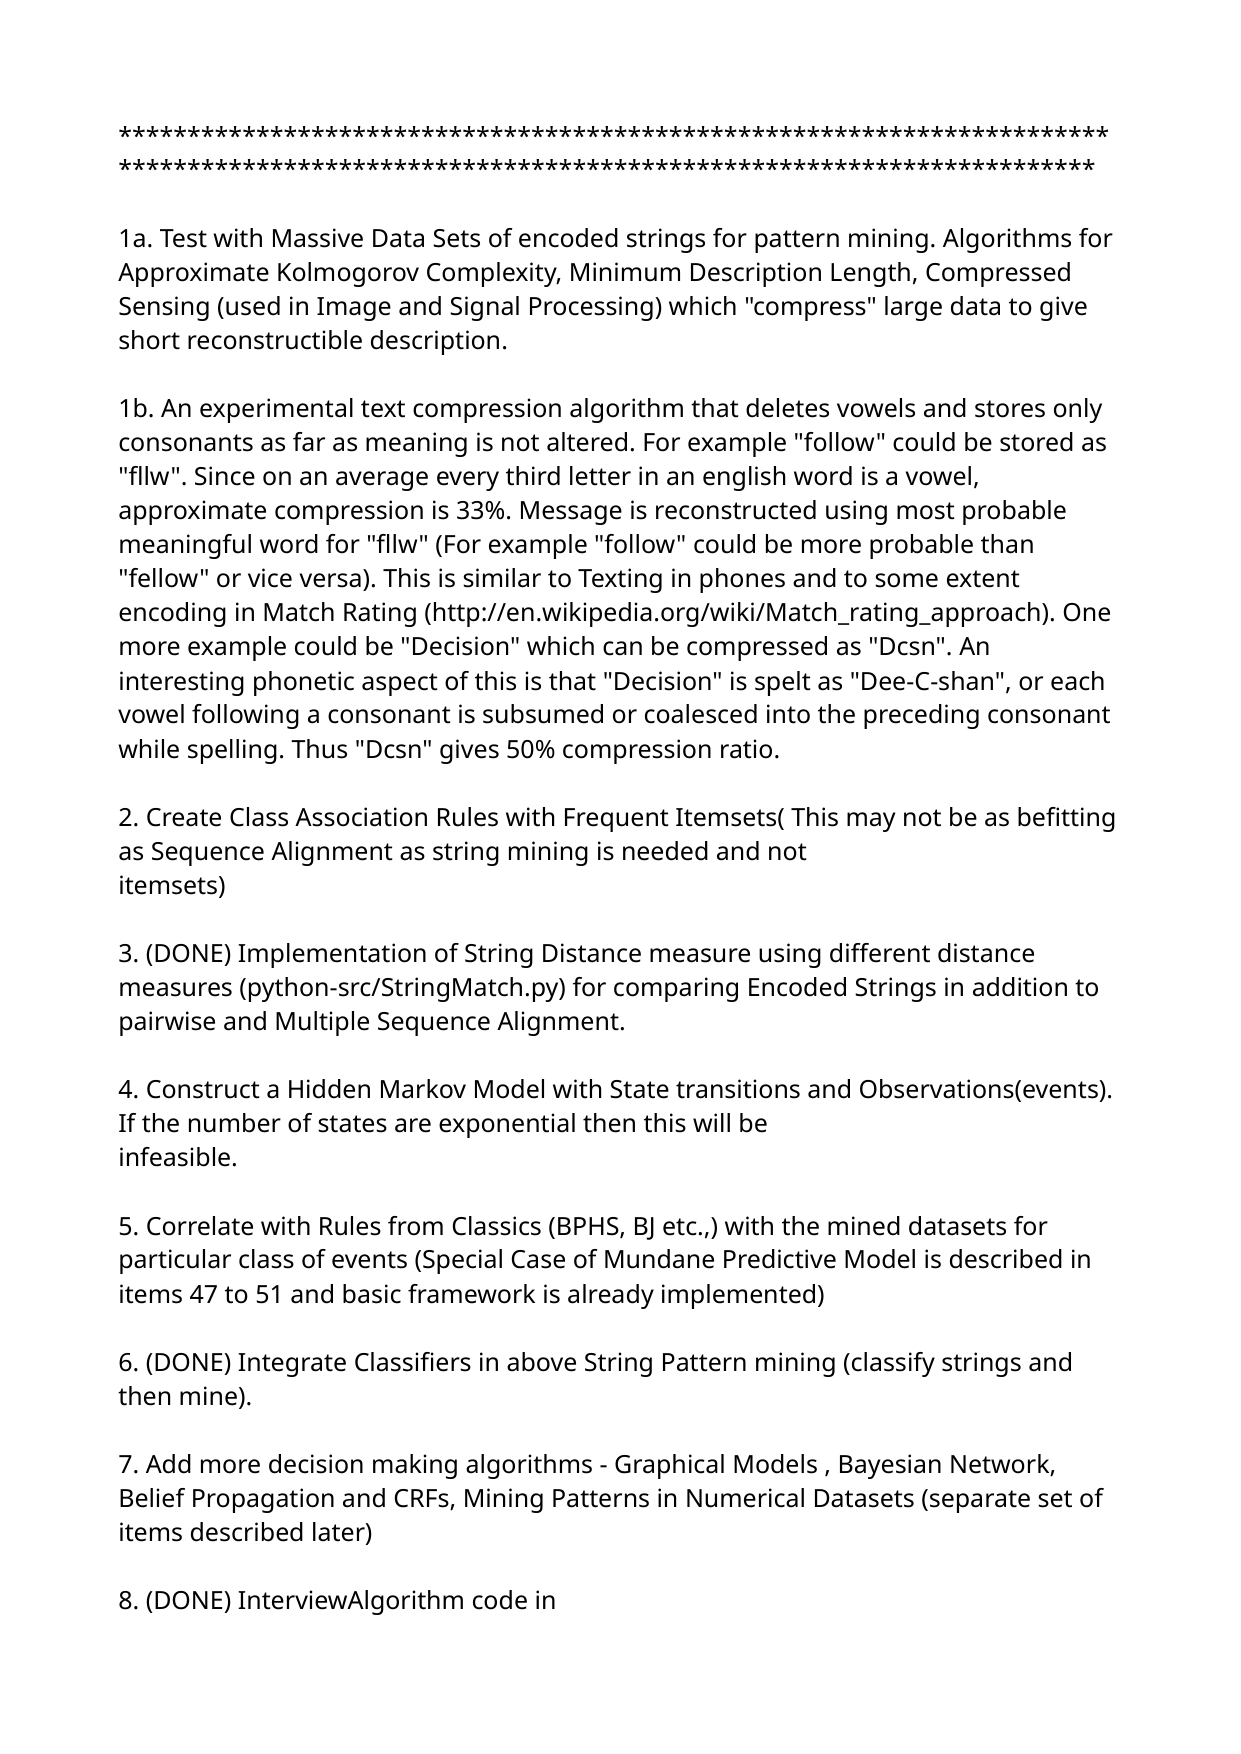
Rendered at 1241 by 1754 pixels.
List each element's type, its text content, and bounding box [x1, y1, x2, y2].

text 5. Correlate with Rules from Classics (BPHS, BJ etc.,) with the mined datasets for particular class of events (Special Case of Mundane Predictive Model is described in items 47 to 51 and basic framework is already implemented) [118, 1208, 1122, 1310]
text 3. (DONE) Implementation of String Distance measure using different distance measures (python-src/StringMatch.py) for comparing Encoded Strings in addition to pairwise and Multiple Sequence Alignment. [118, 936, 1122, 1038]
text *********************************************************************************************************************************************** [118, 118, 1122, 186]
text 7. Add more decision making algorithms - Graphical Models , Bayesian Network, Belief Propagation and CRFs, Mining Patterns in Numerical Datasets (separate set of items described later) [118, 1447, 1122, 1549]
text 1a. Test with Massive Data Sets of encoded strings for pattern mining. Algorithms for Approximate Kolmogorov Complexity, Minimum Description Length, Compressed Sensing (used in Image and Signal Processing) which "compress" large data to give short reconstructible description. [118, 220, 1122, 357]
text 4. Construct a Hidden Markov Model with State transitions and Observations(events). If the number of states are exponential then this will be [118, 1072, 1122, 1140]
text 2. Create Class Association Rules with Frequent Itemsets( This may not be as befitting as Sequence Alignment as string mining is needed and not [118, 799, 1122, 867]
text 6. (DONE) Integrate Classifiers in above String Pattern mining (classify strings and then mine). [118, 1344, 1122, 1412]
text itemsets) [118, 867, 1122, 902]
text 1b. An experimental text compression algorithm that deletes vowels and stores only consonants as far as meaning is not altered. For example "follow" could be stored as "fllw". Since on an average every third letter in an english word is a vowel, approximate compression is 33%. Message is reconstructed using most probable meaningful word for "fllw" (For example "follow" could be more probable than "fellow" or vice versa). This is similar to Texting in phones and to some extent encoding in Match Rating (http://en.wikipedia.org/wiki/Match_rating_approach). One more example could be "Decision" which can be compressed as "Dcsn". An interesting phonetic aspect of this is that "Decision" is spelt as "Dee-C-shan", or each vowel following a consonant is subsumed or coalesced into the preceding consonant while spelling. Thus "Dcsn" gives 50% compression ratio. [118, 391, 1122, 765]
text infeasible. [118, 1140, 1122, 1174]
text 8. (DONE) InterviewAlgorithm code in [118, 1583, 1122, 1617]
